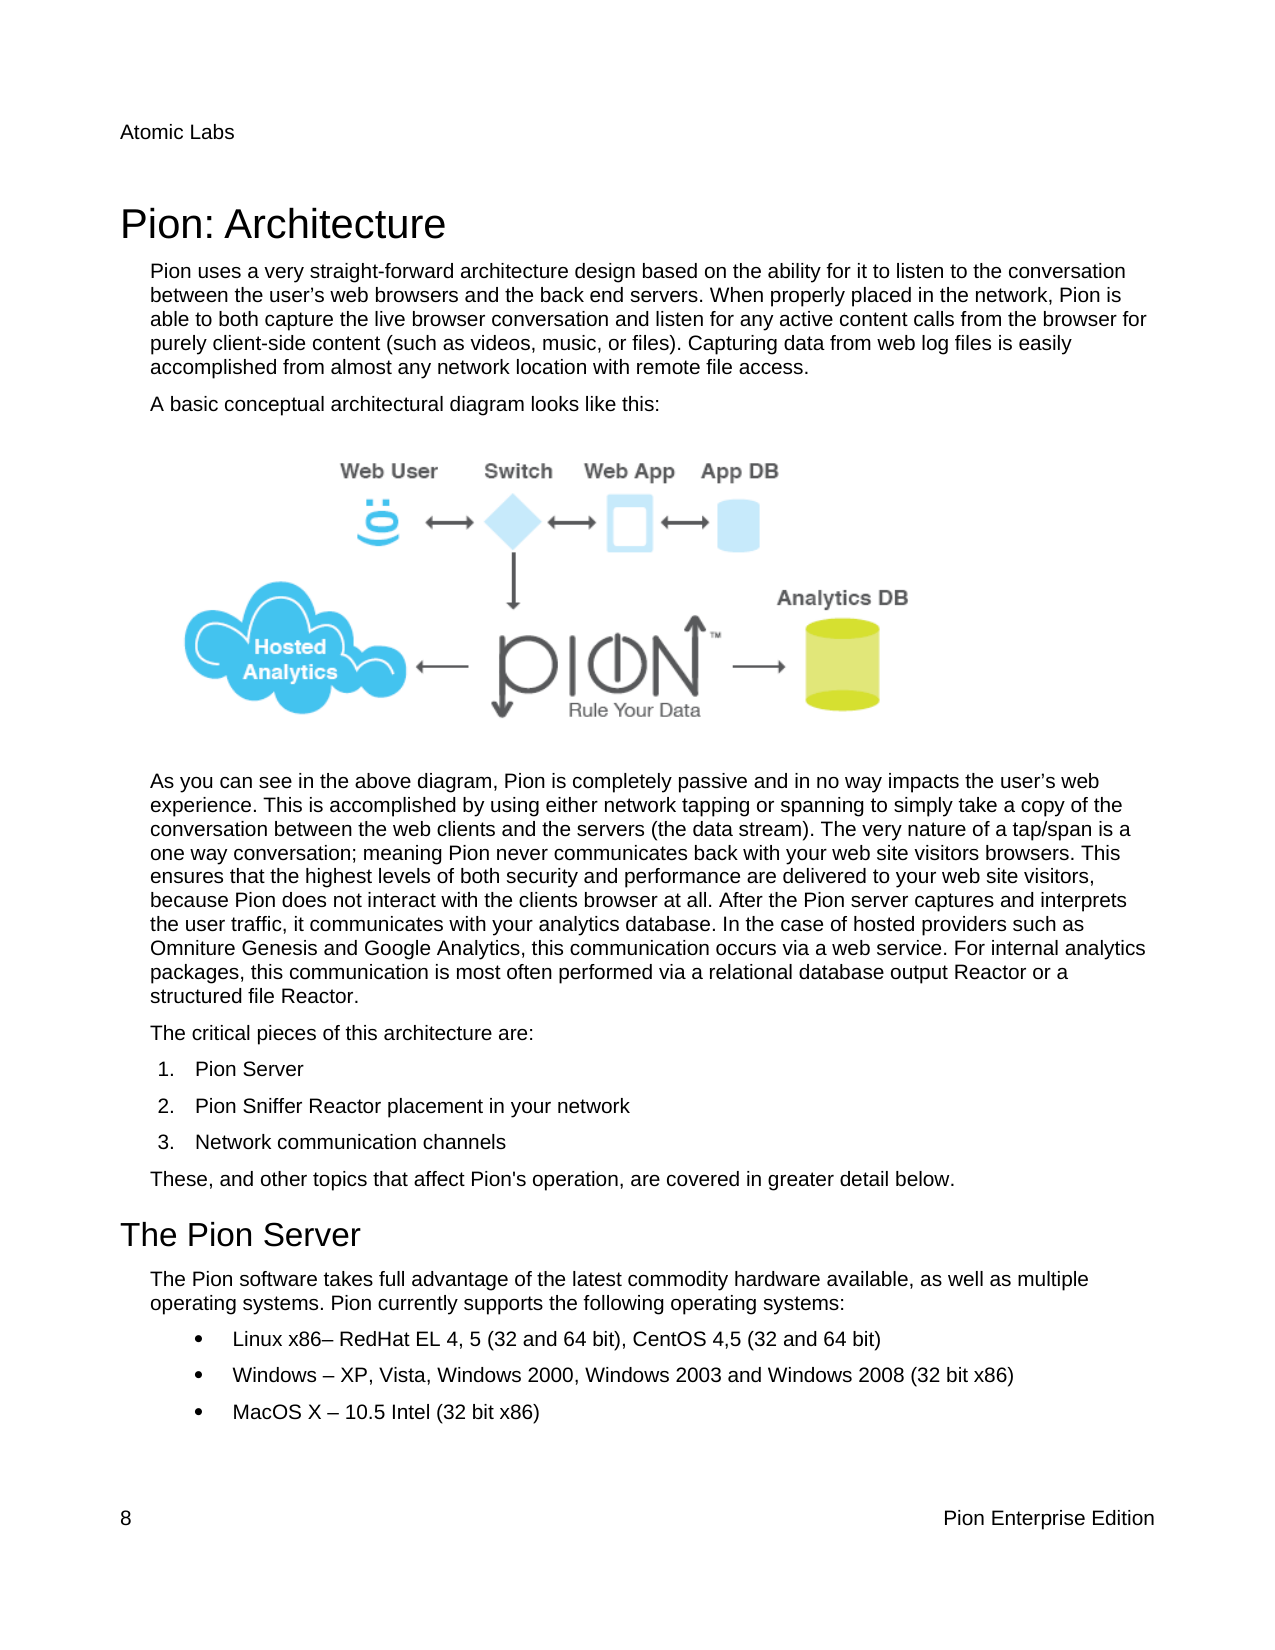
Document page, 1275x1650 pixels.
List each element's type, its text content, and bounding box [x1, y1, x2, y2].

subtitle Pion: Architecture [120, 199, 1155, 247]
list Windows – XP, Vista, Windows 2000, Windows 2003 and Windows 2008 (32 bit x86) [195, 1363, 1155, 1387]
text As you can see in the above diagram, Pion is completely passive and in no way impacts the user’s web experience. This is accomplished by using either network tapping or spanning to simply take a copy of the conversation between the web clients and the servers (the data stream). The very nature of a tap/span is a one way conversation; meaning Pion never communicates back with your web site visitors browsers. This ensures that the highest levels of both security and performance are delivered to your web site visitors, because Pion does not interact with the clients browser at all. After the Pion server captures and interprets the user traffic, it communicates with your analytics database. In the case of hosted providers such as Omniture Genesis and Google Analytics, this communication occurs via a web service. For internal analytics packages, this communication is most often performed via a relational database output Reactor or a structured file Reactor. [150, 768, 1155, 1008]
subtitle The Pion Server [120, 1215, 1155, 1254]
list Pion Server [157, 1057, 1155, 1081]
picture [166, 437, 927, 747]
text These, and other topics that affect Pion's operation, are covered in greater detail below. [150, 1166, 1155, 1190]
text The Pion software takes full advantage of the latest commodity hardware available, as well as multiple operating systems. Pion currently supports the following operating systems: [150, 1266, 1155, 1314]
list Pion Sniffer Reactor placement in your network [157, 1093, 1155, 1117]
text Pion uses a very straight-forward architecture design based on the ability for it to listen to the conversation between the user’s web browsers and the back end servers. When properly placed in the network, Pion is able to both capture the live browser conversation and listen for any active content calls from the browser for purely client-side content (such as videos, music, or files). Capturing data from web log files is easily accomplished from almost any network location with remote file access. [150, 259, 1155, 379]
list MacOS X – 10.5 Intel (32 bit x86) [195, 1400, 1155, 1424]
list Linux x86– RedHat EL 4, 5 (32 and 64 bit), CentOS 4,5 (32 and 64 bit) [195, 1327, 1155, 1351]
list Network communication channels [157, 1130, 1155, 1154]
text The critical pieces of this architecture are: [150, 1021, 1155, 1044]
text A basic conceptual architectural diagram looks like this: [150, 392, 1155, 416]
